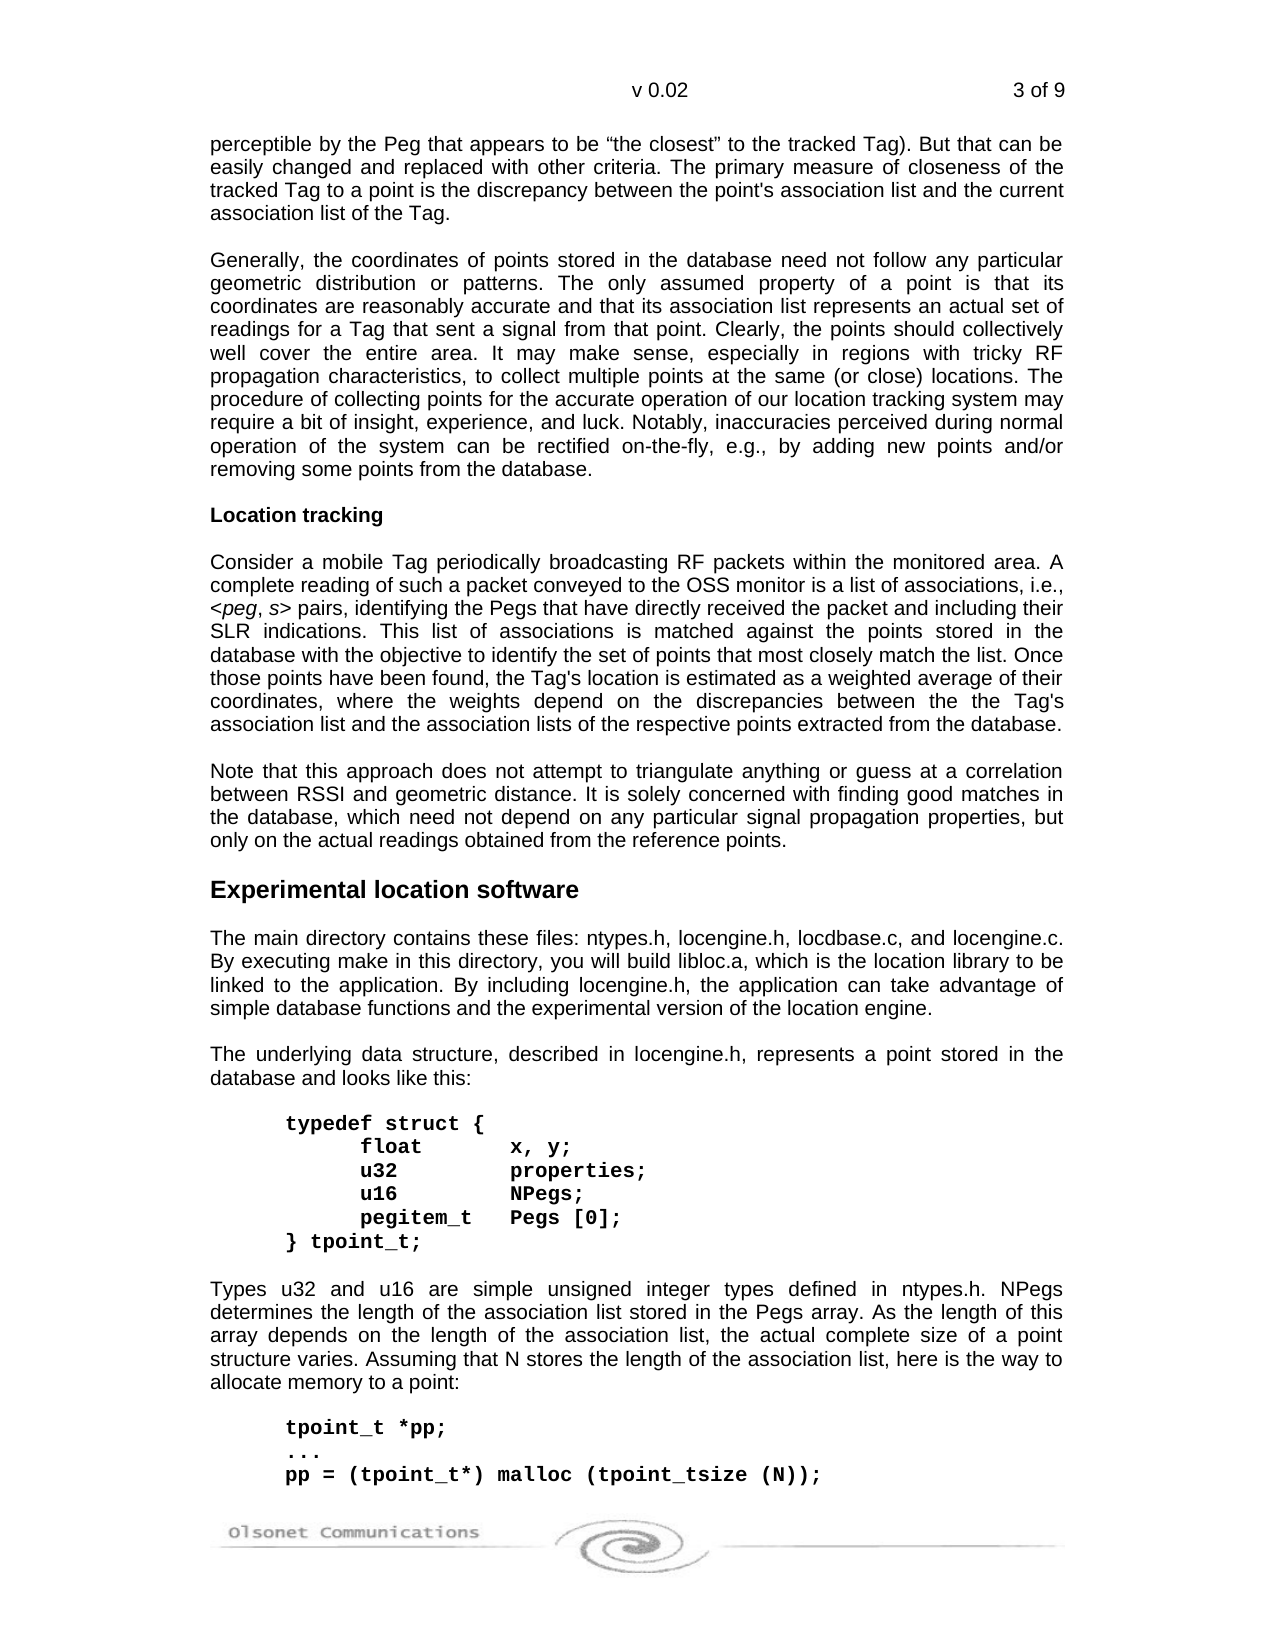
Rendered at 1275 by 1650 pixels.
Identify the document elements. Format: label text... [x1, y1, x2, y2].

text } tpoint_t; [285, 1231, 1065, 1254]
text Generally, the coordinates of points stored in the database need not follow any particular geometric distribution or patterns. The only assumed property of a point is that its coordinates are reasonably accurate and that its association list represents an actual set of readings for a Tag that sent a signal from that point. Clearly, the points should collectively well cover the entire area. It may make sense, especially in regions with tricky RF propagation characteristics, to collect multiple points at the same (or close) locations. The procedure of collecting points for the accurate operation of our location tracking system may require a bit of insight, experience, and luck. Notably, inaccuracies perceived during normal operation of the system can be rectified on-the-fly, e.g., by adding new points and/or removing some points from the database. [210, 248, 1065, 481]
text float x, y; [285, 1136, 1065, 1160]
text Types u32 and u16 are simple unsigned integer types defined in ntypes.h. NPegs determines the length of the association list stored in the Pegs array. As the length of this array depends on the length of the association list, the actual complete size of a point structure varies. Assuming that N stores the length of the association list, here is the way to allocate memory to a point: [210, 1278, 1065, 1394]
text The underlying data structure, described in locengine.h, represents a point stored in the database and looks like this: [210, 1043, 1065, 1089]
text ... [210, 1441, 1065, 1464]
text u16 NPegs; [285, 1183, 1065, 1207]
text tpoint_t *pp; [210, 1417, 1065, 1441]
text Note that this approach does not attempt to triangulate anything or guess at a correlation between RSSI and geometric distance. It is solely concerned with finding good matches in the database, which need not depend on any particular signal propagation properties, but only on the actual readings obtained from the reference points. [210, 759, 1065, 852]
text The main directory contains these files: ntypes.h, locengine.h, locdbase.c, and locengine.c. By executing make in this directory, you will build libloc.a, which is the location library to be linked to the application. By including locengine.h, the application can take advantage of simple database functions and the experimental version of the location engine. [210, 927, 1065, 1019]
text u32 properties; [285, 1160, 1065, 1183]
text pegitem_t Pegs [0]; [285, 1207, 1065, 1231]
picture [210, 1504, 1065, 1596]
text pp = (tpoint_t*) malloc (tpoint_tsize (N)); [210, 1464, 1065, 1488]
subtitle Experimental location software [210, 876, 1065, 903]
text Consider a mobile Tag periodically broadcasting RF packets within the monitored area. A complete reading of such a packet conveyed to the OSS monitor is a list of associations, i.e., <peg, s> pairs, identifying the Pegs that have directly received the packet and including their SLR indications. This list of associations is matched against the points stored in the database with the objective to identify the set of points that most closely match the list. Once those points have been found, the Tag's location is estimated as a weighted average of their coordinates, where the weights depend on the discrepancies between the the Tag's association list and the association lists of the respective points extracted from the database. [210, 550, 1065, 736]
text perceptible by the Peg that appears to be “the closest” to the tracked Tag). But that can be easily changed and replaced with other criteria. The primary measure of closeness of the tracked Tag to a point is the discrepancy between the point's association list and the current association list of the Tag. [210, 132, 1065, 225]
text typedef struct { [285, 1112, 1065, 1136]
subtitle Location tracking [210, 504, 1065, 527]
